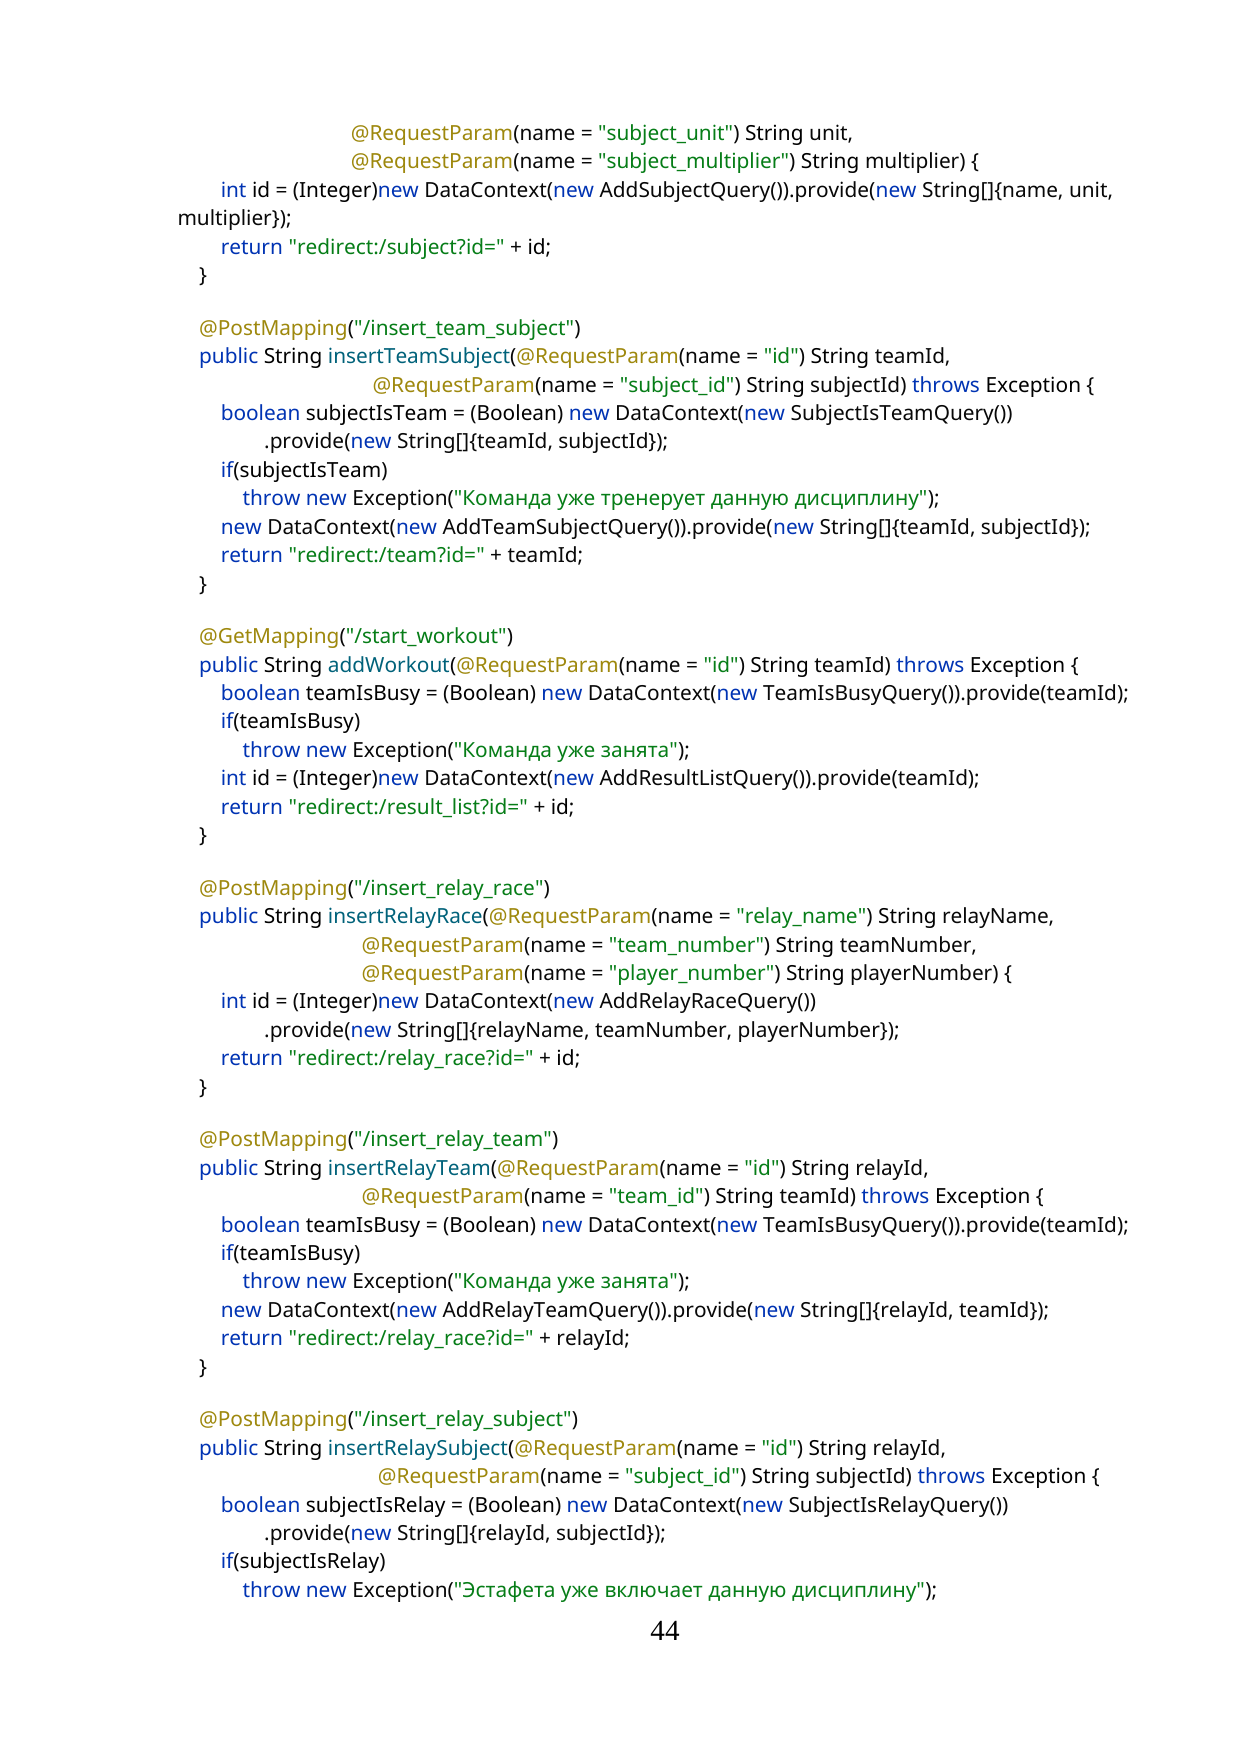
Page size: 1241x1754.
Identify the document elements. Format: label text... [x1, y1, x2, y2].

text @RequestParam(name = "subject_unit") String unit, @RequestParam(name = "subject_multiplier") String multiplier) { int id = (Integer)new DataContext(new AddSubjectQuery()).provide(new String[]{name, unit, multiplier}); return "redirect:/subject?id=" + id; } @PostMapping("/insert_team_subject") public String insertTeamSubject(@RequestParam(name = "id") String teamId, @RequestParam(name = "subject_id") String subjectId) throws Exception { boolean subjectIsTeam = (Boolean) new DataContext(new SubjectIsTeamQuery()) .provide(new String[]{teamId, subjectId}); if(subjectIsTeam) throw new Exception("Команда уже тренерует данную дисциплину"); new DataContext(new AddTeamSubjectQuery()).provide(new String[]{teamId, subjectId}); return "redirect:/team?id=" + teamId; } @GetMapping("/start_workout") public String addWorkout(@RequestParam(name = "id") String teamId) throws Exception { boolean teamIsBusy = (Boolean) new DataContext(new TeamIsBusyQuery()).provide(teamId); if(teamIsBusy) throw new Exception("Команда уже занята"); int id = (Integer)new DataContext(new AddResultListQuery()).provide(teamId); return "redirect:/result_list?id=" + id; } @PostMapping("/insert_relay_race") public String insertRelayRace(@RequestParam(name = "relay_name") String relayName, @RequestParam(name = "team_number") String teamNumber, @RequestParam(name = "player_number") String playerNumber) { int id = (Integer)new DataContext(new AddRelayRaceQuery()) .provide(new String[]{relayName, teamNumber, playerNumber}); return "redirect:/relay_race?id=" + id; } @PostMapping("/insert_relay_team") public String insertRelayTeam(@RequestParam(name = "id") String relayId, @RequestParam(name = "team_id") String teamId) throws Exception { boolean teamIsBusy = (Boolean) new DataContext(new TeamIsBusyQuery()).provide(teamId); if(teamIsBusy) throw new Exception("Команда уже занята"); new DataContext(new AddRelayTeamQuery()).provide(new String[]{relayId, teamId}); return "redirect:/relay_race?id=" + relayId; } @PostMapping("/insert_relay_subject") public String insertRelaySubject(@RequestParam(name = "id") String relayId, @RequestParam(name = "subject_id") String subjectId) throws Exception { boolean subjectIsRelay = (Boolean) new DataContext(new SubjectIsRelayQuery()) .provide(new String[]{relayId, subjectId}); if(subjectIsRelay) throw new Exception("Эстафета уже включает данную дисциплину"); [177, 118, 1152, 1603]
